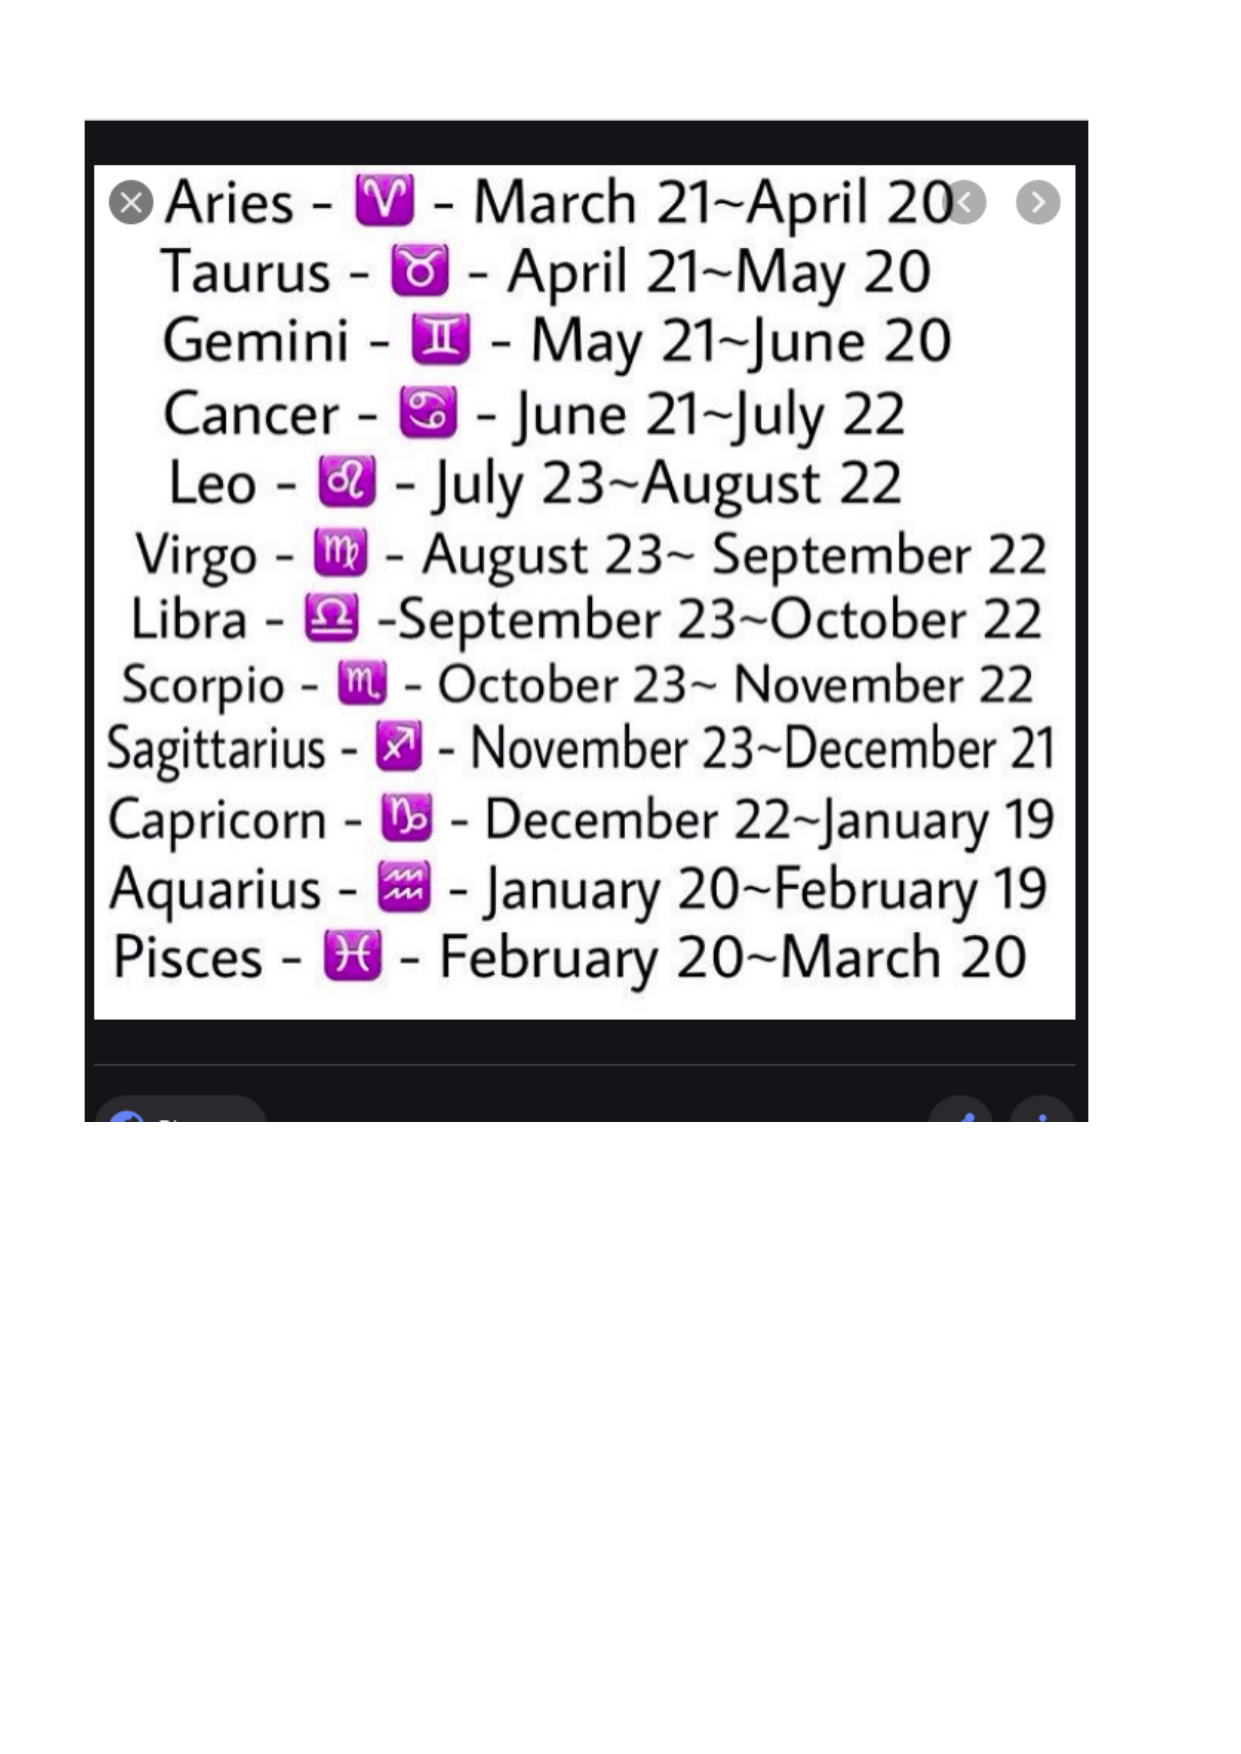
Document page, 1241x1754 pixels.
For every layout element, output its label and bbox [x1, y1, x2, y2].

picture [84, 118, 1089, 1122]
